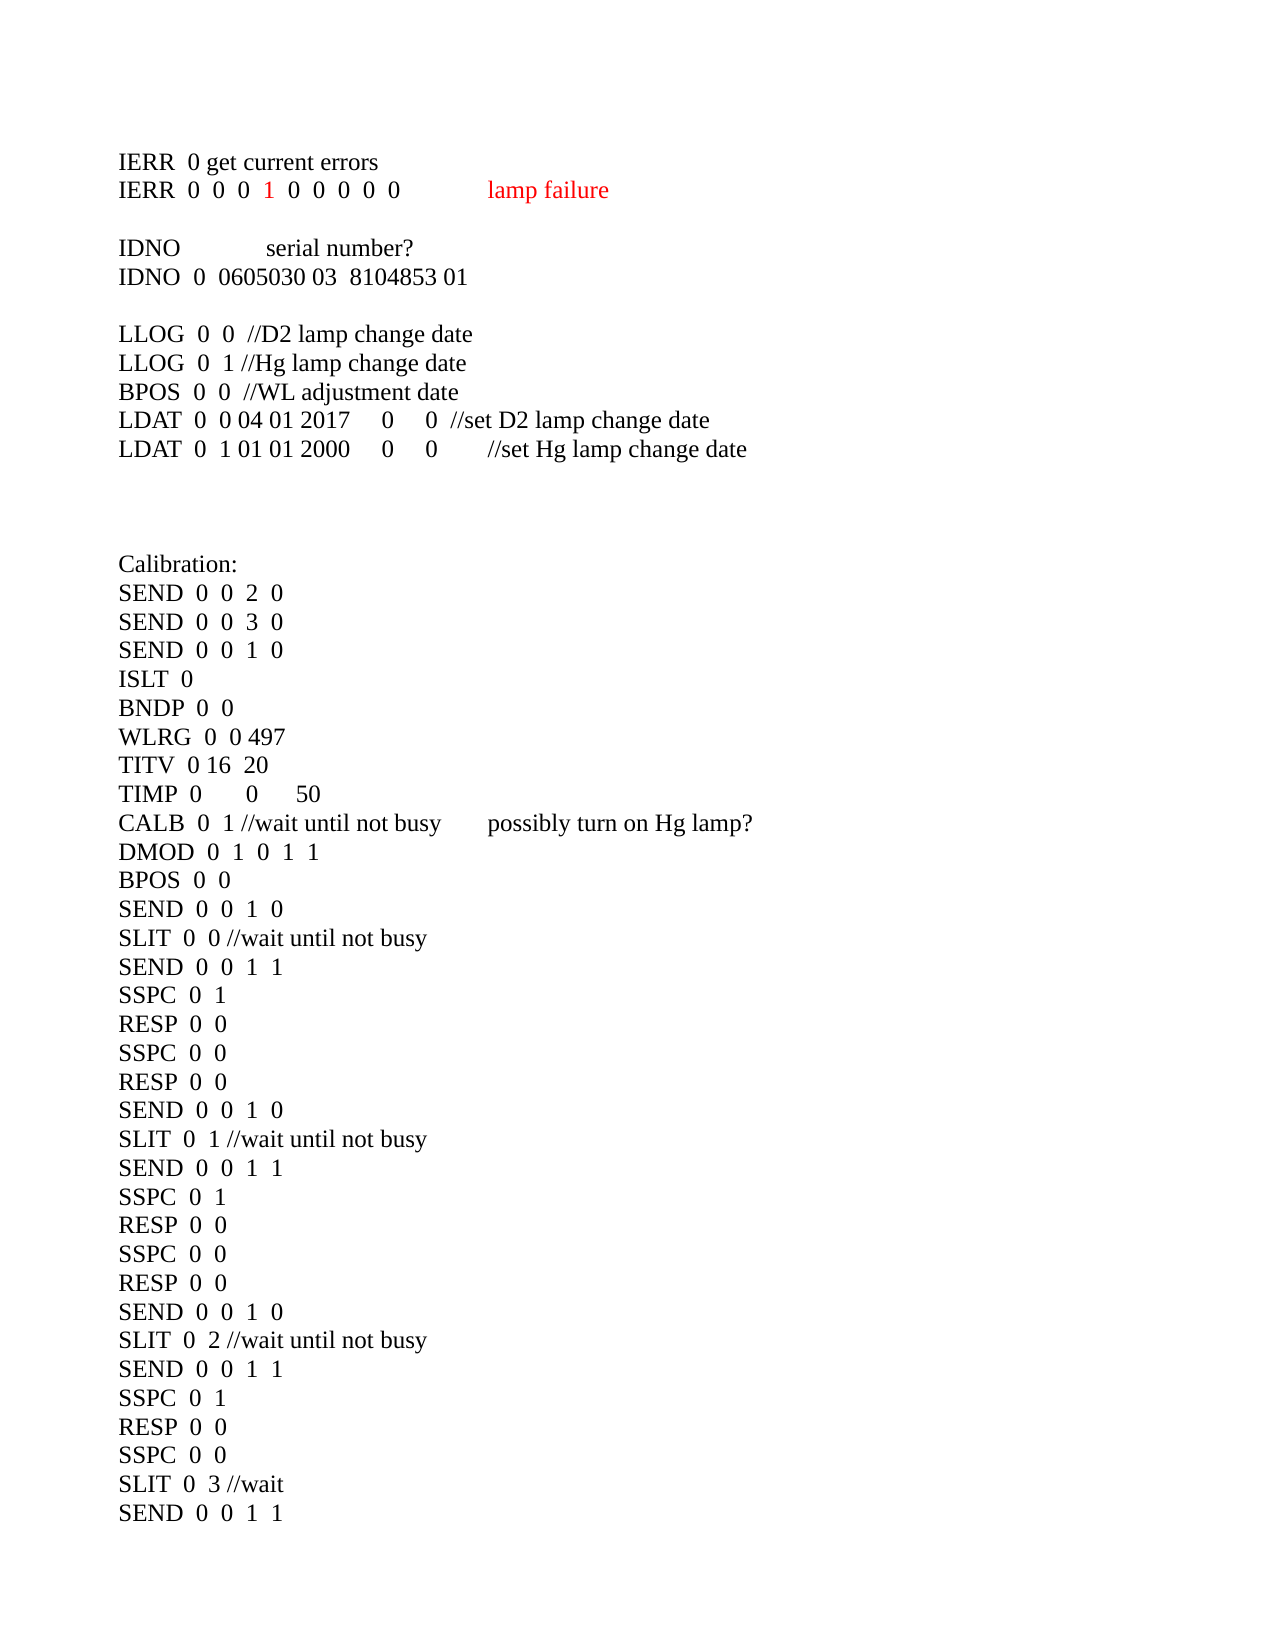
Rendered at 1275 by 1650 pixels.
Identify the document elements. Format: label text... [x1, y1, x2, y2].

text LLOG 0 0 //D2 lamp change date [118, 319, 1157, 348]
text Calibration: [118, 549, 1157, 578]
text LLOG 0 1 //Hg lamp change date [118, 348, 1157, 377]
text SSPC 0 1 [118, 981, 1157, 1009]
text SSPC 0 1 [118, 1182, 1157, 1211]
text IDNO serial number? [118, 233, 1157, 262]
text LDAT 0 0 04 01 2017 0 0 //set D2 lamp change date [118, 406, 1157, 434]
text ISLT 0 [118, 664, 1157, 693]
text SEND 0 0 1 0 [118, 1096, 1157, 1124]
text LDAT 0 1 01 01 2000 0 0 //set Hg lamp change date [118, 434, 1157, 463]
text SEND 0 0 1 1 [118, 952, 1157, 981]
text IERR 0 get current errors [118, 147, 1157, 176]
text IDNO 0 0605030 03 8104853 01 [118, 262, 1157, 291]
text SSPC 0 0 [118, 1239, 1157, 1268]
text CALB 0 1 //wait until not busy possibly turn on Hg lamp? [118, 808, 1157, 837]
text TITV 0 16 20 [118, 751, 1157, 779]
text SLIT 0 0 //wait until not busy [118, 923, 1157, 952]
text SEND 0 0 1 0 [118, 1297, 1157, 1326]
text SEND 0 0 1 1 [118, 1498, 1157, 1527]
text SLIT 0 2 //wait until not busy [118, 1326, 1157, 1354]
text SSPC 0 0 [118, 1441, 1157, 1469]
text TIMP 0 0 50 [118, 779, 1157, 808]
text SEND 0 0 1 1 [118, 1354, 1157, 1383]
text SEND 0 0 3 0 [118, 607, 1157, 636]
text SLIT 0 3 //wait [118, 1469, 1157, 1498]
text DMOD 0 1 0 1 1 [118, 837, 1157, 866]
text SSPC 0 0 [118, 1038, 1157, 1067]
text BPOS 0 0 //WL adjustment date [118, 377, 1157, 406]
text RESP 0 0 [118, 1412, 1157, 1441]
text SEND 0 0 1 1 [118, 1153, 1157, 1182]
text RESP 0 0 [118, 1067, 1157, 1096]
text RESP 0 0 [118, 1211, 1157, 1239]
text RESP 0 0 [118, 1009, 1157, 1038]
text WLRG 0 0 497 [118, 722, 1157, 751]
text IERR 0 0 0 1 0 0 0 0 0 lamp failure [118, 176, 1157, 204]
text SLIT 0 1 //wait until not busy [118, 1124, 1157, 1153]
text BNDP 0 0 [118, 693, 1157, 722]
text SSPC 0 1 [118, 1383, 1157, 1412]
text SEND 0 0 1 0 [118, 894, 1157, 923]
text BPOS 0 0 [118, 866, 1157, 894]
text SEND 0 0 2 0 [118, 578, 1157, 607]
text SEND 0 0 1 0 [118, 636, 1157, 664]
text RESP 0 0 [118, 1268, 1157, 1297]
